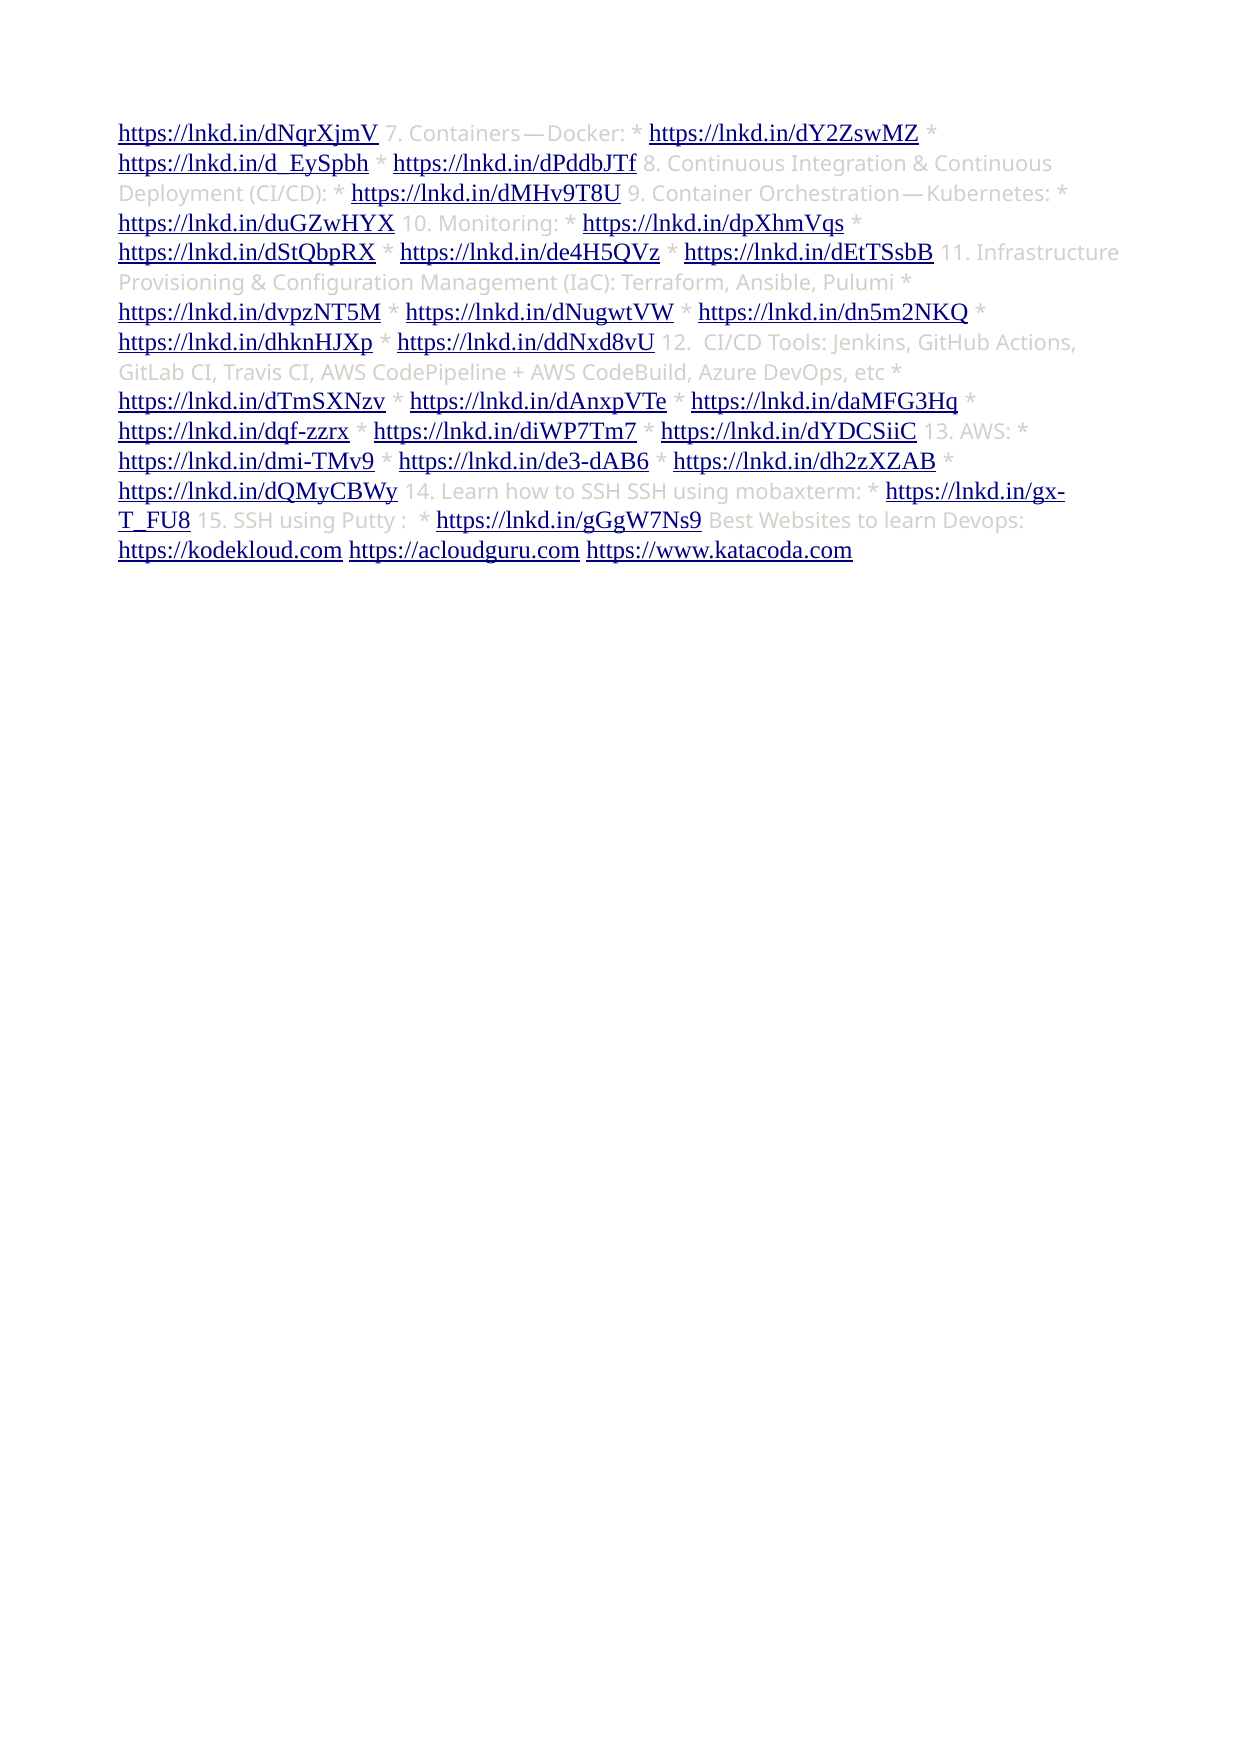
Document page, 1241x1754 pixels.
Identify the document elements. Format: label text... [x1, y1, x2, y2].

text https://lnkd.in/dNqrXjmV 7. Containers — Docker: * https://lnkd.in/dY2ZswMZ * https://lnkd.in/d_EySpbh * https://lnkd.in/dPddbJTf 8. Continuous Integration & Continuous Deployment (CI/CD): * https://lnkd.in/dMHv9T8U 9. Container Orchestration — Kubernetes: * https://lnkd.in/duGZwHYX 10. Monitoring: * https://lnkd.in/dpXhmVqs * https://lnkd.in/dStQbpRX * https://lnkd.in/de4H5QVz * https://lnkd.in/dEtTSsbB 11. Infrastructure Provisioning & Configuration Management (IaC): Terraform, Ansible, Pulumi * https://lnkd.in/dvpzNT5M * https://lnkd.in/dNugwtVW * https://lnkd.in/dn5m2NKQ * https://lnkd.in/dhknHJXp * https://lnkd.in/ddNxd8vU 12. CI/CD Tools: Jenkins, GitHub Actions, GitLab CI, Travis CI, AWS CodePipeline + AWS CodeBuild, Azure DevOps, etc * https://lnkd.in/dTmSXNzv * https://lnkd.in/dAnxpVTe * https://lnkd.in/daMFG3Hq * https://lnkd.in/dqf-zzrx * https://lnkd.in/diWP7Tm7 * https://lnkd.in/dYDCSiiC 13. AWS: * https://lnkd.in/dmi-TMv9 * https://lnkd.in/de3-dAB6 * https://lnkd.in/dh2zXZAB * https://lnkd.in/dQMyCBWy 14. Learn how to SSH SSH using mobaxterm: * https://lnkd.in/gx-T_FU8 15. SSH using Putty : * https://lnkd.in/gGgW7Ns9 Best Websites to learn Devops: https://kodekloud.com https://acloudguru.com https://www.katacoda.com [118, 118, 1122, 564]
